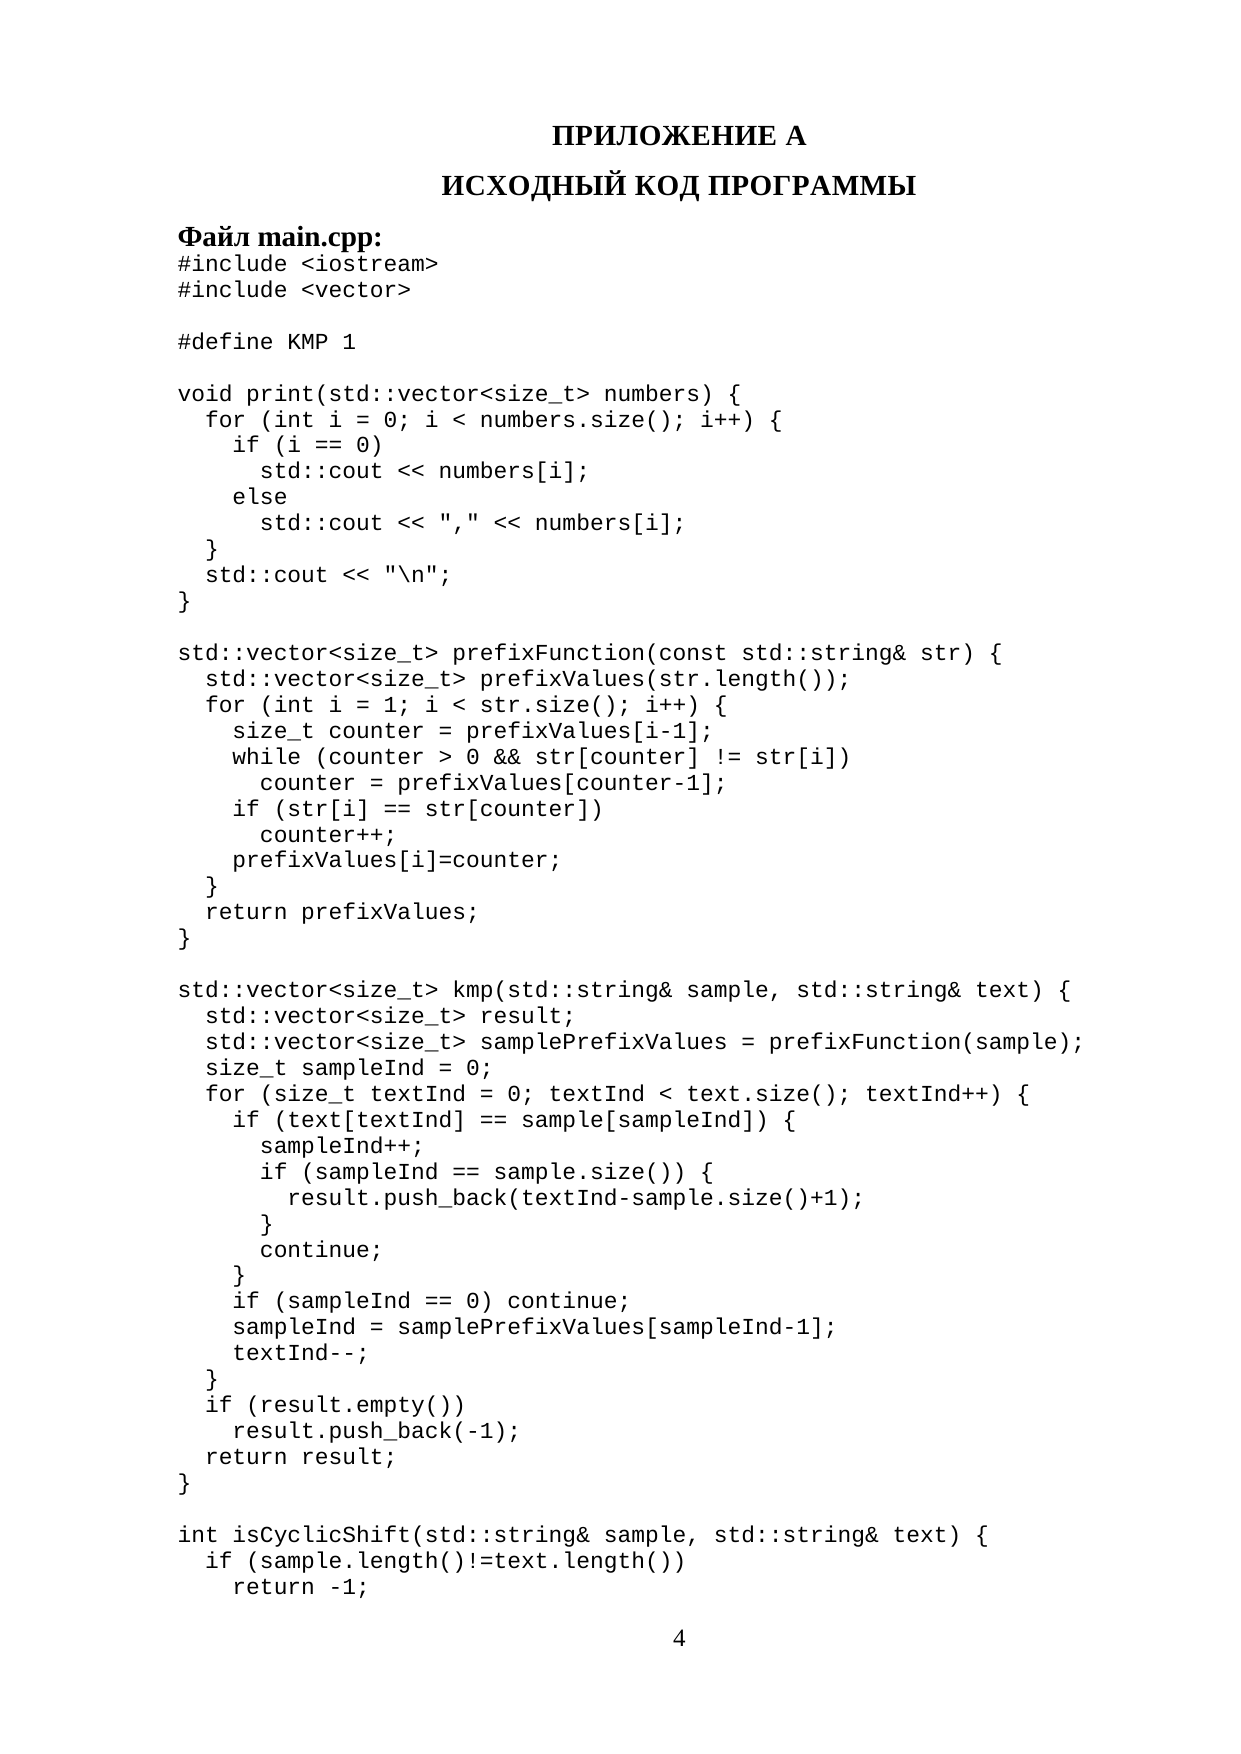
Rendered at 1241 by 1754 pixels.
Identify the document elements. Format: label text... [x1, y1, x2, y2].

text prefixValues[i]=counter; [177, 849, 1181, 875]
text std::vector<size_t> kmp(std::string& sample, std::string& text) { [177, 978, 1181, 1004]
text else [177, 486, 1181, 512]
text if (sample.length()!=text.length()) [177, 1549, 1181, 1575]
text } [177, 1471, 1181, 1497]
text } [177, 1212, 1181, 1238]
text Приложение А [177, 118, 1181, 152]
text std::vector<size_t> prefixFunction(const std::string& str) { [177, 641, 1181, 667]
text if (sampleInd == sample.size()) { [177, 1160, 1181, 1186]
text textInd--; [177, 1342, 1181, 1368]
text size_t sampleInd = 0; [177, 1056, 1181, 1082]
text counter = prefixValues[counter-1]; [177, 771, 1181, 797]
text } [177, 927, 1181, 953]
text sampleInd = samplePrefixValues[sampleInd-1]; [177, 1316, 1181, 1342]
text } [177, 589, 1181, 615]
text Файл main.cpp: [177, 219, 1181, 252]
text if (sampleInd == 0) continue; [177, 1290, 1181, 1316]
text std::cout << "," << numbers[i]; [177, 512, 1181, 538]
text return result; [177, 1445, 1181, 1471]
text sampleInd++; [177, 1134, 1181, 1160]
text return prefixValues; [177, 901, 1181, 927]
text Исходный код программы [177, 168, 1181, 202]
text continue; [177, 1238, 1181, 1264]
text } [177, 1264, 1181, 1290]
text std::vector<size_t> prefixValues(str.length()); [177, 667, 1181, 693]
text int isCyclicShift(std::string& sample, std::string& text) { [177, 1523, 1181, 1549]
text std::vector<size_t> result; [177, 1004, 1181, 1030]
text for (size_t textInd = 0; textInd < text.size(); textInd++) { [177, 1082, 1181, 1108]
text std::cout << numbers[i]; [177, 460, 1181, 486]
text std::vector<size_t> samplePrefixValues = prefixFunction(sample); [177, 1030, 1181, 1056]
text for (int i = 0; i < numbers.size(); i++) { [177, 408, 1181, 434]
text if (result.empty()) [177, 1393, 1181, 1419]
text if (str[i] == str[counter]) [177, 797, 1181, 823]
text for (int i = 1; i < str.size(); i++) { [177, 693, 1181, 719]
text } [177, 538, 1181, 563]
text #include <vector> [177, 278, 1181, 304]
text #define KMP 1 [177, 330, 1181, 356]
text return -1; [177, 1575, 1181, 1601]
text if (text[textInd] == sample[sampleInd]) { [177, 1108, 1181, 1134]
text #include <iostream> [177, 252, 1181, 278]
text while (counter > 0 && str[counter] != str[i]) [177, 745, 1181, 771]
text std::cout << "\n"; [177, 563, 1181, 589]
text result.push_back(textInd-sample.size()+1); [177, 1186, 1181, 1212]
text } [177, 875, 1181, 901]
text result.push_back(-1); [177, 1419, 1181, 1445]
text } [177, 1368, 1181, 1393]
text if (i == 0) [177, 434, 1181, 460]
text void print(std::vector<size_t> numbers) { [177, 382, 1181, 408]
text counter++; [177, 823, 1181, 849]
text size_t counter = prefixValues[i-1]; [177, 719, 1181, 745]
